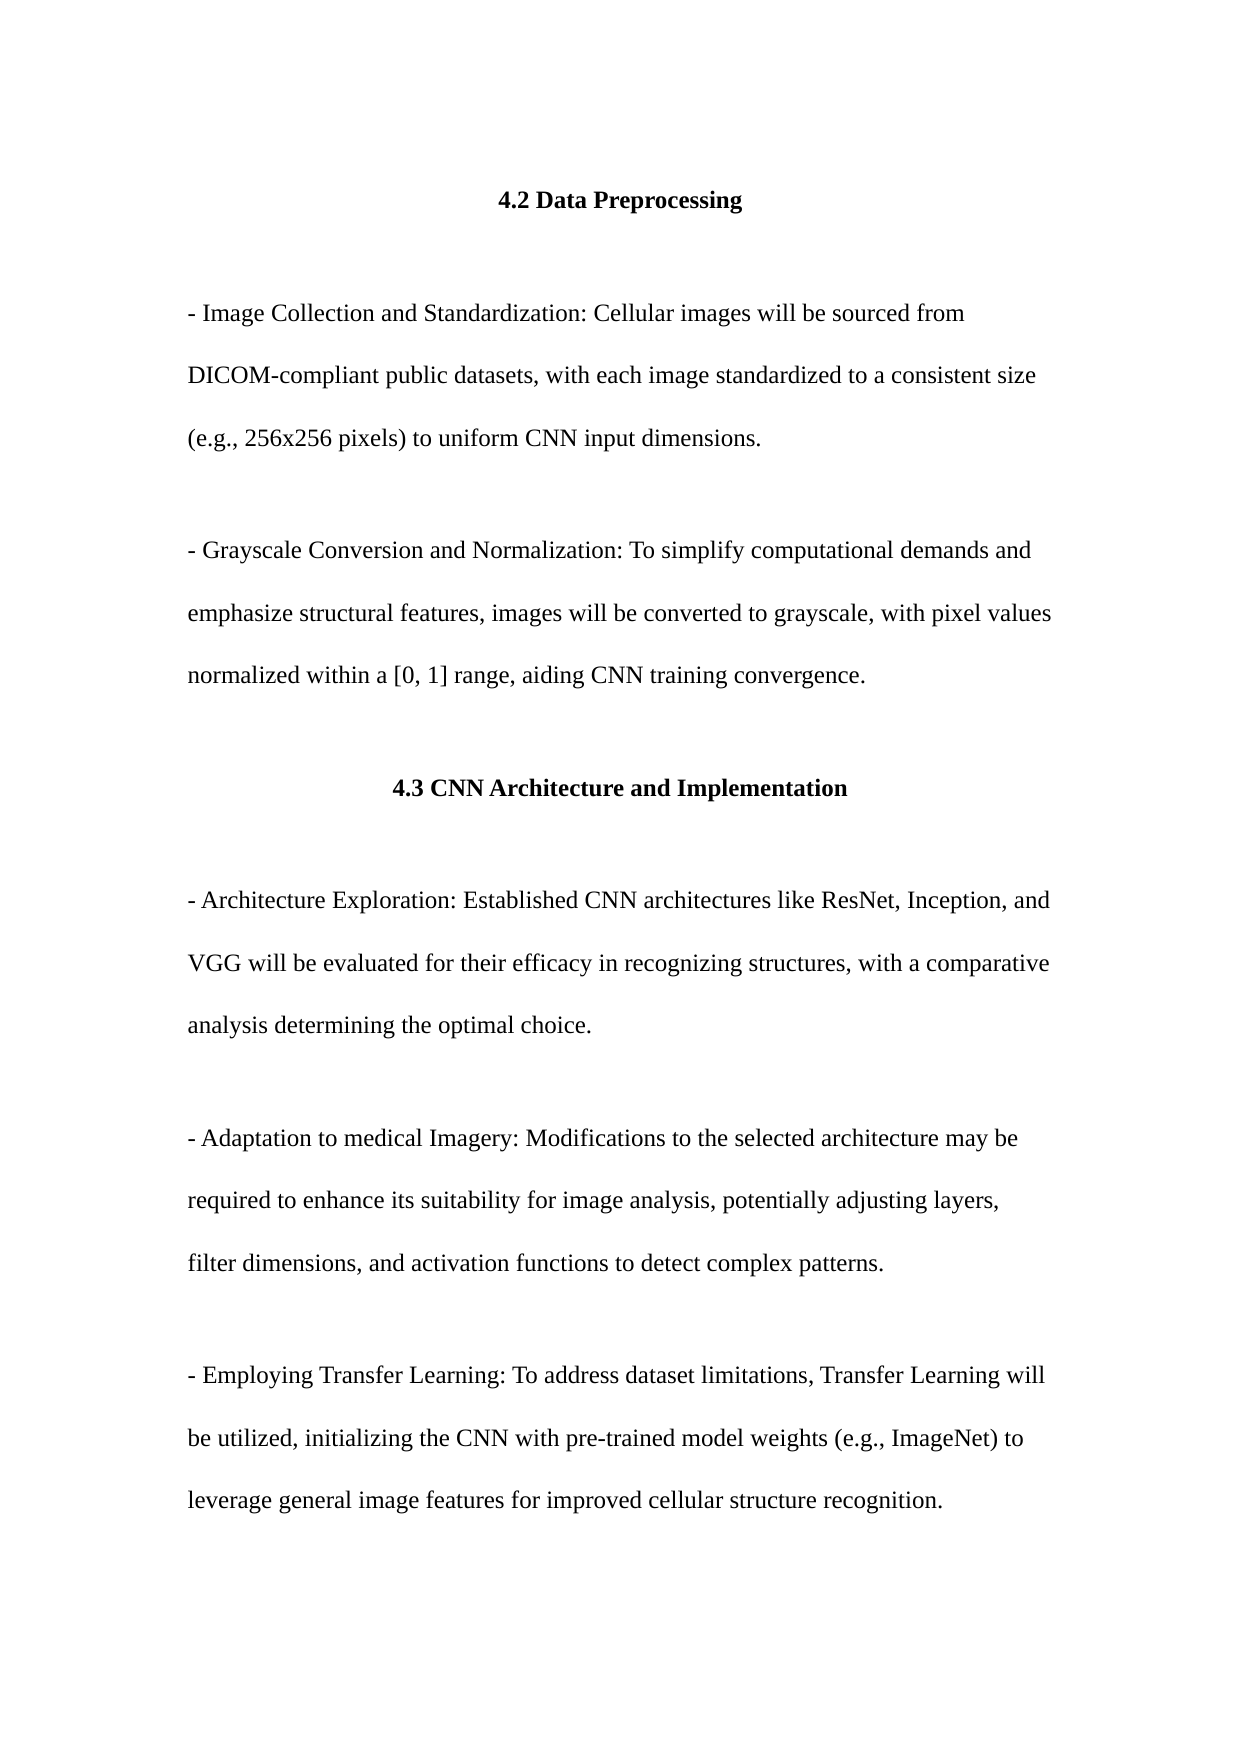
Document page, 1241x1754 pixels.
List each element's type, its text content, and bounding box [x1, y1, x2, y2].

text 4.2 Data Preprocessing [187, 158, 1053, 221]
text - Grayscale Conversion and Normalization: To simplify computational demands and emphasize structural features, images will be converted to grayscale, with pixel values normalized within a [0, 1] range, aiding CNN training convergence. [187, 508, 1053, 696]
text - Adaptation to medical Imagery: Modifications to the selected architecture may be required to enhance its suitability for image analysis, potentially adjusting layers, filter dimensions, and activation functions to detect complex patterns. [187, 1096, 1053, 1283]
text 4.3 CNN Architecture and Implementation [187, 746, 1053, 808]
text - Image Collection and Standardization: Cellular images will be sourced from DICOM-compliant public datasets, with each image standardized to a consistent size (e.g., 256x256 pixels) to uniform CNN input dimensions. [187, 271, 1053, 458]
text - Architecture Exploration: Established CNN architectures like ResNet, Inception, and VGG will be evaluated for their efficacy in recognizing structures, with a comparative analysis determining the optimal choice. [187, 858, 1053, 1046]
text - Employing Transfer Learning: To address dataset limitations, Transfer Learning will be utilized, initializing the CNN with pre-trained model weights (e.g., ImageNet) to leverage general image features for improved cellular structure recognition. [187, 1333, 1053, 1521]
